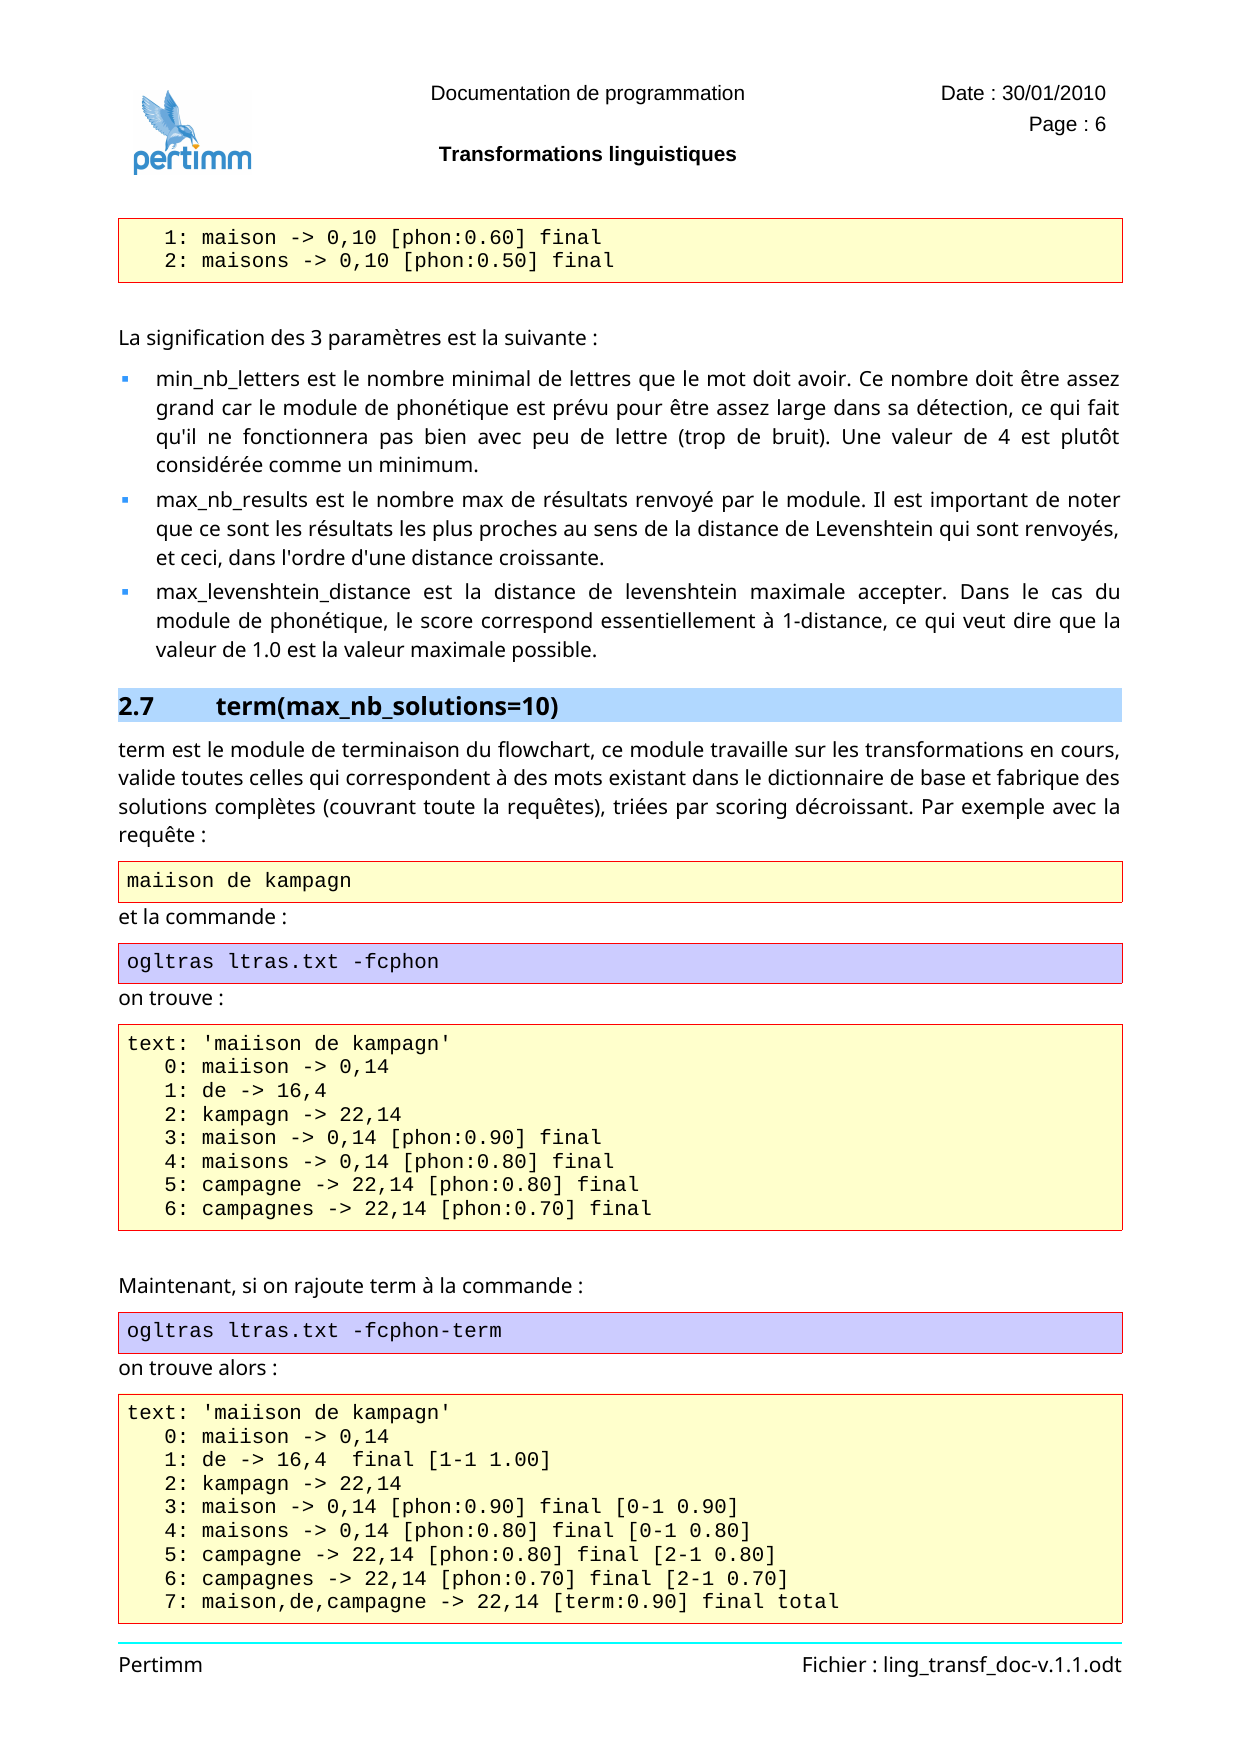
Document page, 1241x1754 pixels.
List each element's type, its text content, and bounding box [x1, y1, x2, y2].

list min_nb_letters est le nombre minimal de lettres que le mot doit avoir. Ce nombre doit être assez grand car le module de phonétique est prévu pour être assez large dans sa détection, ce qui fait qu'il ne fonctionnera pas bien avec peu de lettre (trop de bruit). Une valeur de 4 est plutôt considérée comme un minimum. [118, 364, 1122, 479]
text 1: de -> 16,4 [119, 1071, 1122, 1095]
text 1: de -> 16,4 final [1-1 1.00] [119, 1441, 1122, 1464]
text 6: campagnes -> 22,14 [phon:0.70] final [119, 1190, 1122, 1230]
text maiison de kampagn [119, 862, 1122, 902]
list max_levenshtein_distance est la distance de levenshtein maximale accepter. Dans le cas du module de phonétique, le score correspond essentiellement à 1-distance, ce qui veut dire que la valeur de 1.0 est la valeur maximale possible. [118, 577, 1122, 663]
text 5: campagne -> 22,14 [phon:0.80] final [2-1 0.80] [119, 1535, 1122, 1559]
text 0: maiison -> 0,14 [119, 1048, 1122, 1071]
text 3: maison -> 0,14 [phon:0.90] final [119, 1119, 1122, 1142]
picture [133, 90, 252, 175]
text 2: maisons -> 0,10 [phon:0.50] final [119, 242, 1122, 282]
text 0: maiison -> 0,14 [119, 1417, 1122, 1441]
text 5: campagne -> 22,14 [phon:0.80] final [119, 1166, 1122, 1190]
text La signification des 3 paramètres est la suivante : [118, 323, 1122, 352]
text et la commande : [118, 903, 1122, 930]
text 4: maisons -> 0,14 [phon:0.80] final [119, 1142, 1122, 1166]
text on trouve : [118, 984, 1122, 1012]
text 3: maison -> 0,14 [phon:0.90] final [0-1 0.90] [119, 1488, 1122, 1512]
text 7: maison,de,campagne -> 22,14 [term:0.90] final total [119, 1583, 1122, 1623]
text 1: maison -> 0,10 [phon:0.60] final [119, 219, 1122, 242]
text 4: maisons -> 0,14 [phon:0.80] final [0-1 0.80] [119, 1512, 1122, 1535]
list max_nb_results est le nombre max de résultats renvoyé par le module. Il est important de noter que ce sont les résultats les plus proches au sens de la distance de Levenshtein qui sont renvoyés, et ceci, dans l'ordre d'une distance croissante. [118, 485, 1122, 571]
text ogltras ltras.txt -fcphon [119, 944, 1122, 983]
text term est le module de terminaison du flowchart, ce module travaille sur les transformations en cours, valide toutes celles qui correspondent à des mots existant dans le dictionnaire de base et fabrique des solutions complètes (couvrant toute la requêtes), triées par scoring décroissant. Par exemple avec la requête : [118, 735, 1122, 849]
text 6: campagnes -> 22,14 [phon:0.70] final [2-1 0.70] [119, 1559, 1122, 1583]
text Maintenant, si on rajoute term à la commande : [118, 1271, 1122, 1299]
text on trouve alors : [118, 1354, 1122, 1381]
text 2: kampagn -> 22,14 [119, 1095, 1122, 1119]
text ogltras ltras.txt -fcphon-term [119, 1313, 1122, 1353]
text text: 'maiison de kampagn' [119, 1395, 1122, 1417]
subtitle term(max_nb_solutions=10) [118, 688, 1122, 722]
text text: 'maiison de kampagn' [119, 1025, 1122, 1048]
text 2: kampagn -> 22,14 [119, 1464, 1122, 1488]
